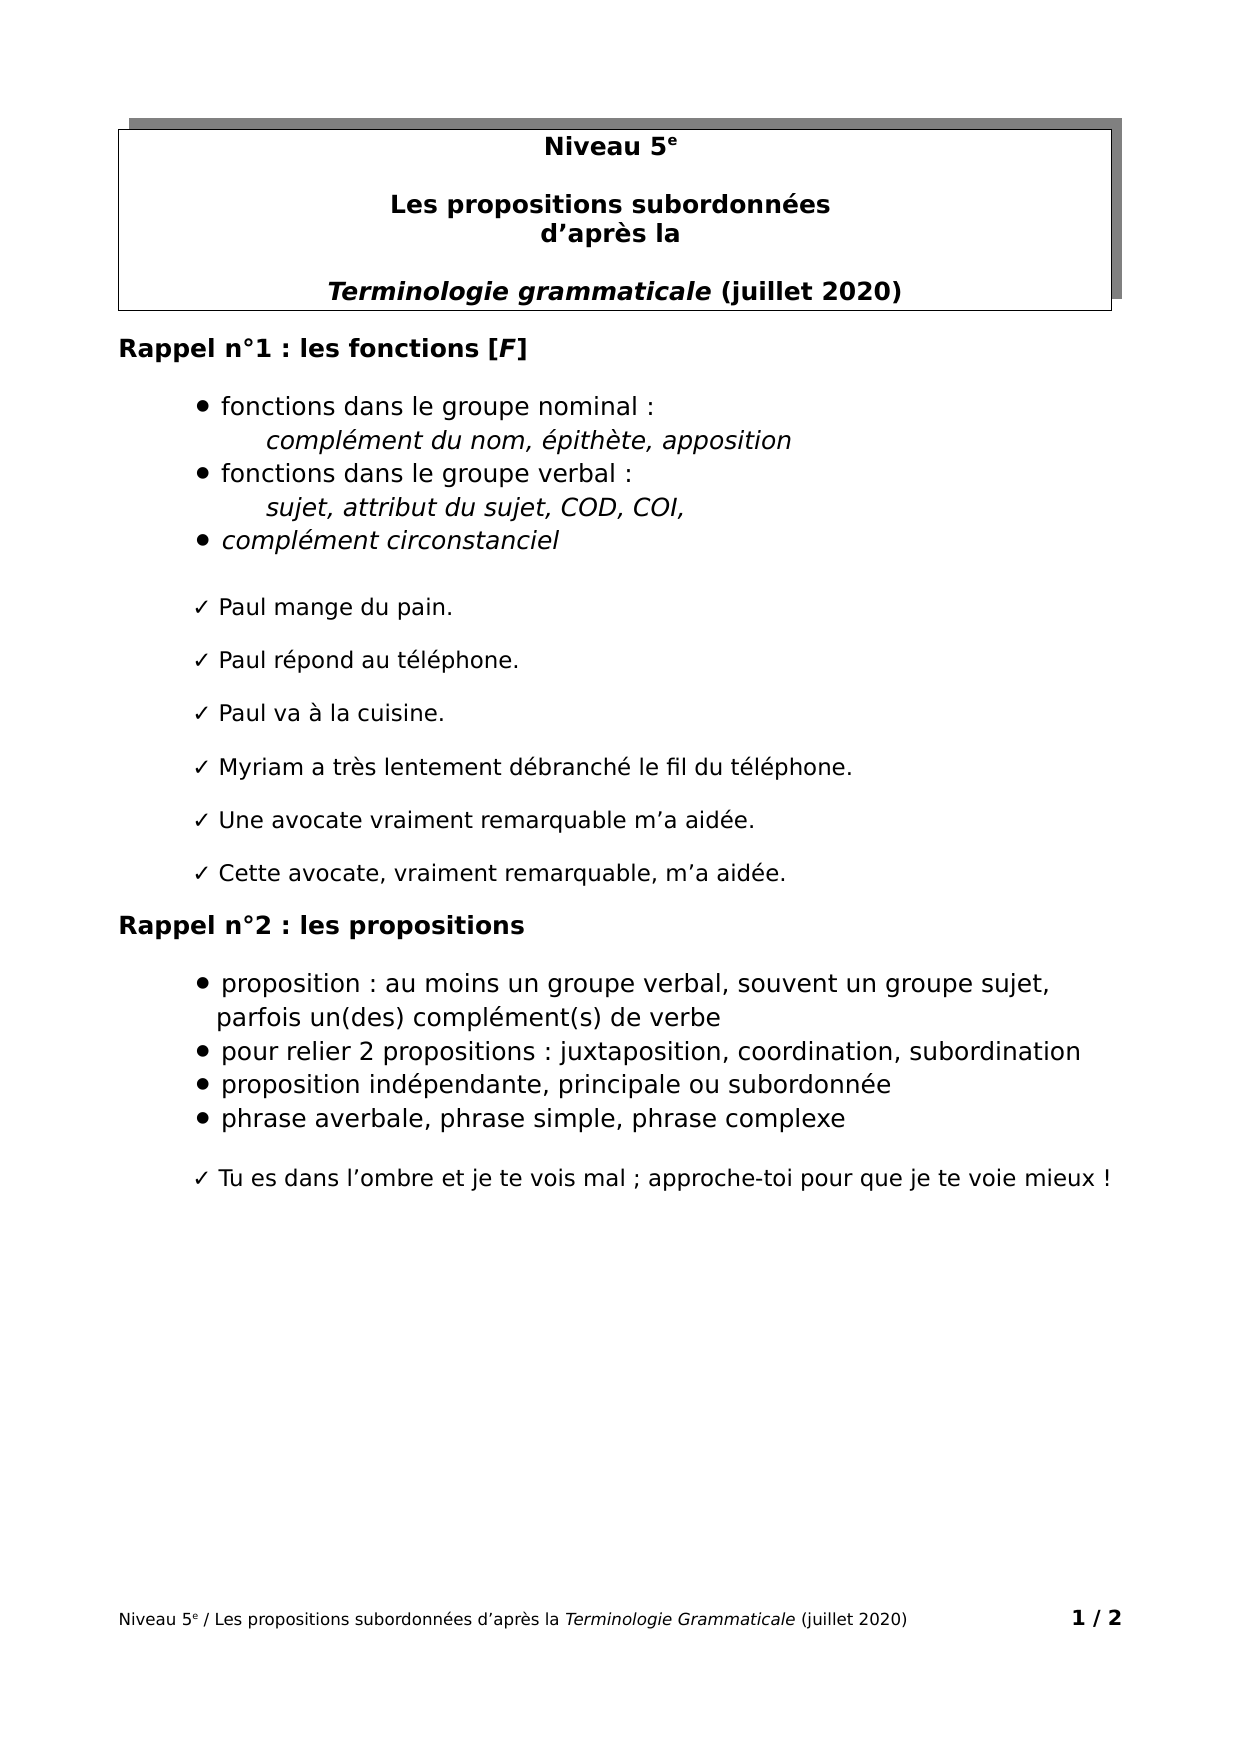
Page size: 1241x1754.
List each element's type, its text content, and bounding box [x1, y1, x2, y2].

text d’après la [119, 216, 1111, 248]
text Niveau 5e [119, 130, 1111, 161]
text Rappel n°1 : les fonctions [F] [118, 334, 1122, 363]
text sujet, attribut du sujet, COD, COI, [118, 493, 1122, 522]
text ✓ Paul va à la cuisine. [118, 700, 1122, 727]
text ⚫ fonctions dans le groupe nominal : [118, 392, 1122, 422]
text ⚫ phrase averbale, phrase simple, phrase complexe [118, 1104, 1122, 1133]
text ✓ Tu es dans l’ombre et je te vois mal ; approche-toi pour que je te voie mieux ! [118, 1165, 1122, 1192]
text ⚫ pour relier 2 propositions : juxtaposition, coordination, subordination [118, 1037, 1122, 1066]
text ⚫ proposition indépendante, principale ou subordonnée [118, 1070, 1122, 1099]
text ⚫ fonctions dans le groupe verbal : [118, 459, 1122, 489]
text ✓ Myriam a très lentement débranché le fil du téléphone. [118, 754, 1122, 780]
text Les propositions subordonnées [119, 187, 1111, 216]
text parfois un(des) complément(s) de verbe [118, 1003, 1122, 1032]
text ✓ Paul mange du pain. [118, 594, 1122, 620]
text Terminologie grammaticale (juillet 2020) [119, 274, 1111, 310]
text complément du nom, épithète, apposition [118, 426, 1122, 455]
text ✓ Cette avocate, vraiment remarquable, m’a aidée. [118, 860, 1122, 887]
text ✓ Paul répond au téléphone. [118, 647, 1122, 674]
text ✓ Une avocate vraiment remarquable m’a aidée. [118, 807, 1122, 834]
text Rappel n°2 : les propositions [118, 911, 1122, 940]
text ⚫ proposition : au moins un groupe verbal, souvent un groupe sujet, [118, 969, 1122, 999]
text ⚫ complément circonstanciel [118, 527, 1122, 556]
